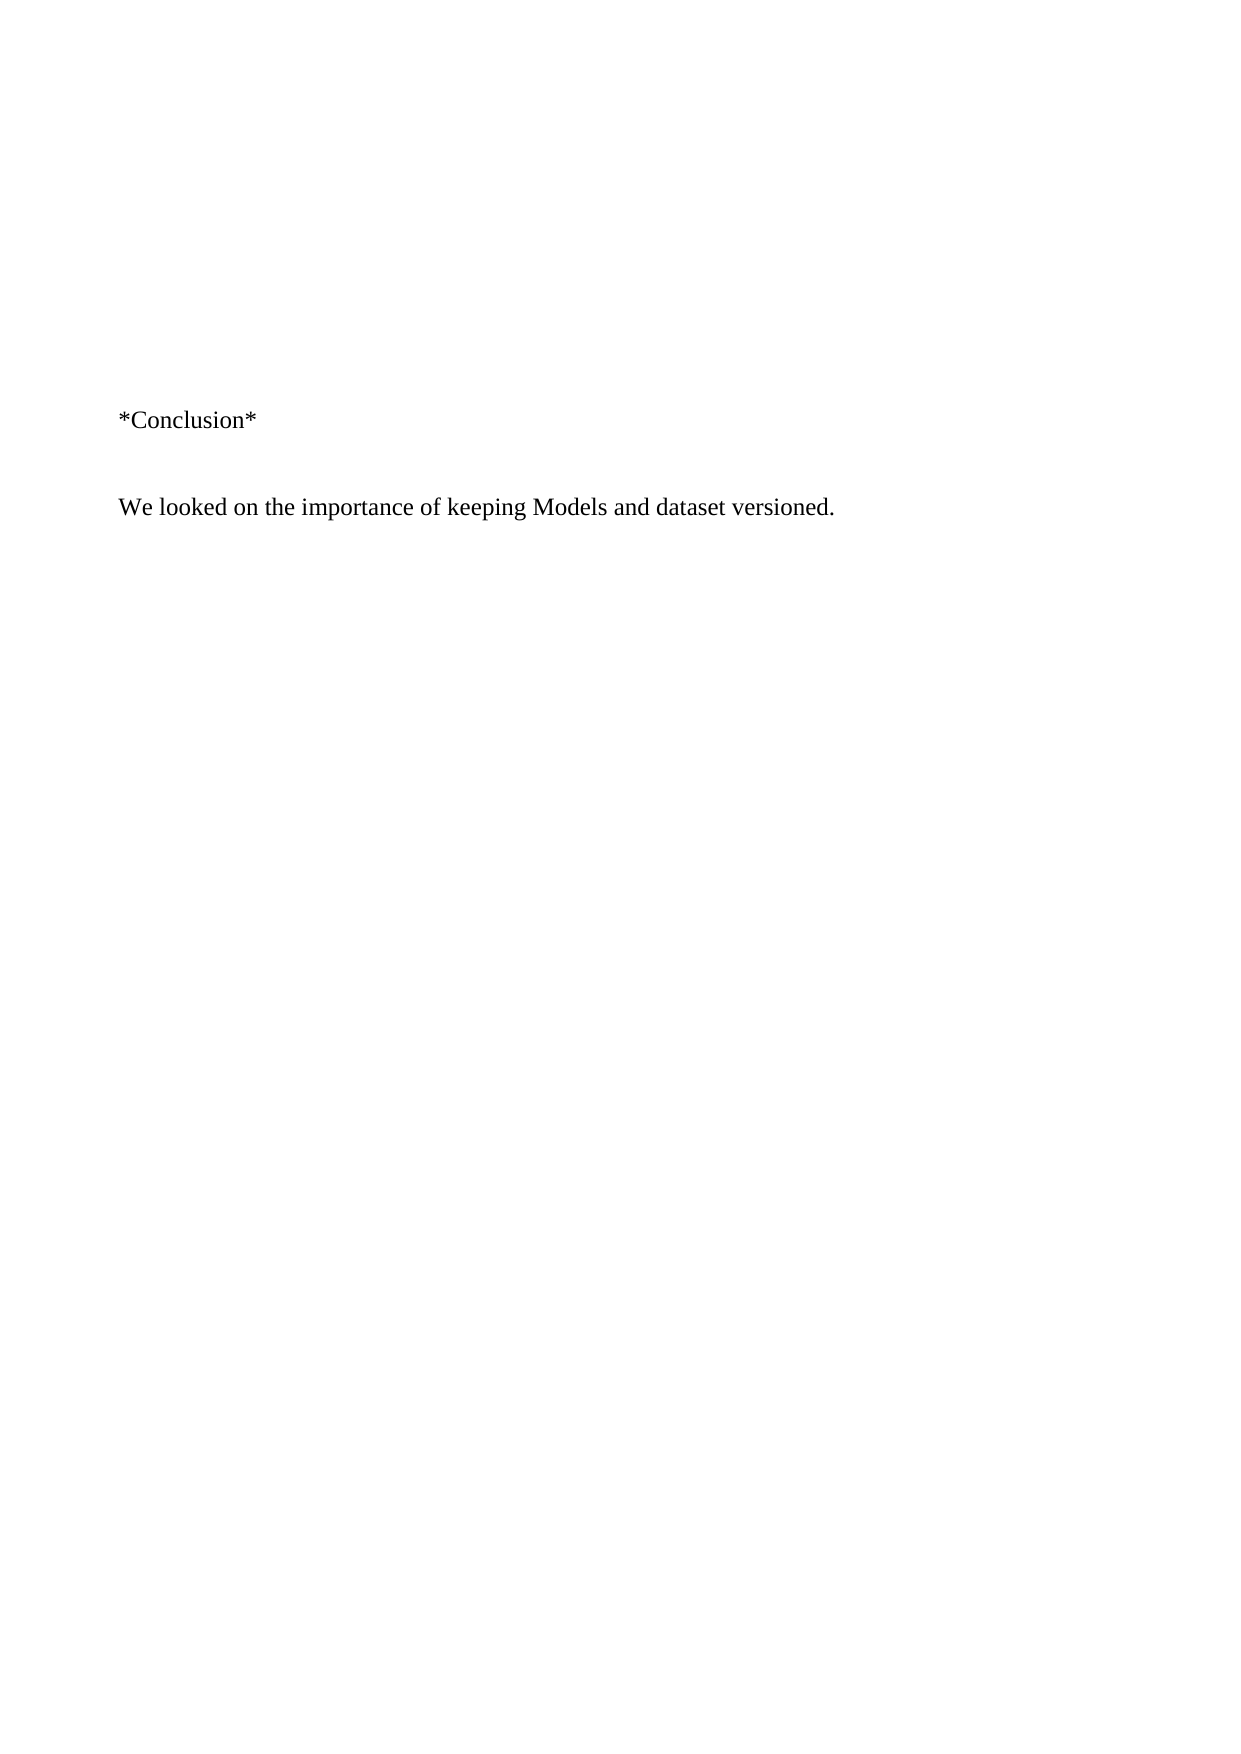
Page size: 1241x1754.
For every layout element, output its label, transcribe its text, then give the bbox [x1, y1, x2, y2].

text *Conclusion* [118, 406, 1122, 434]
text We looked on the importance of keeping Models and dataset versioned. [118, 492, 1122, 521]
